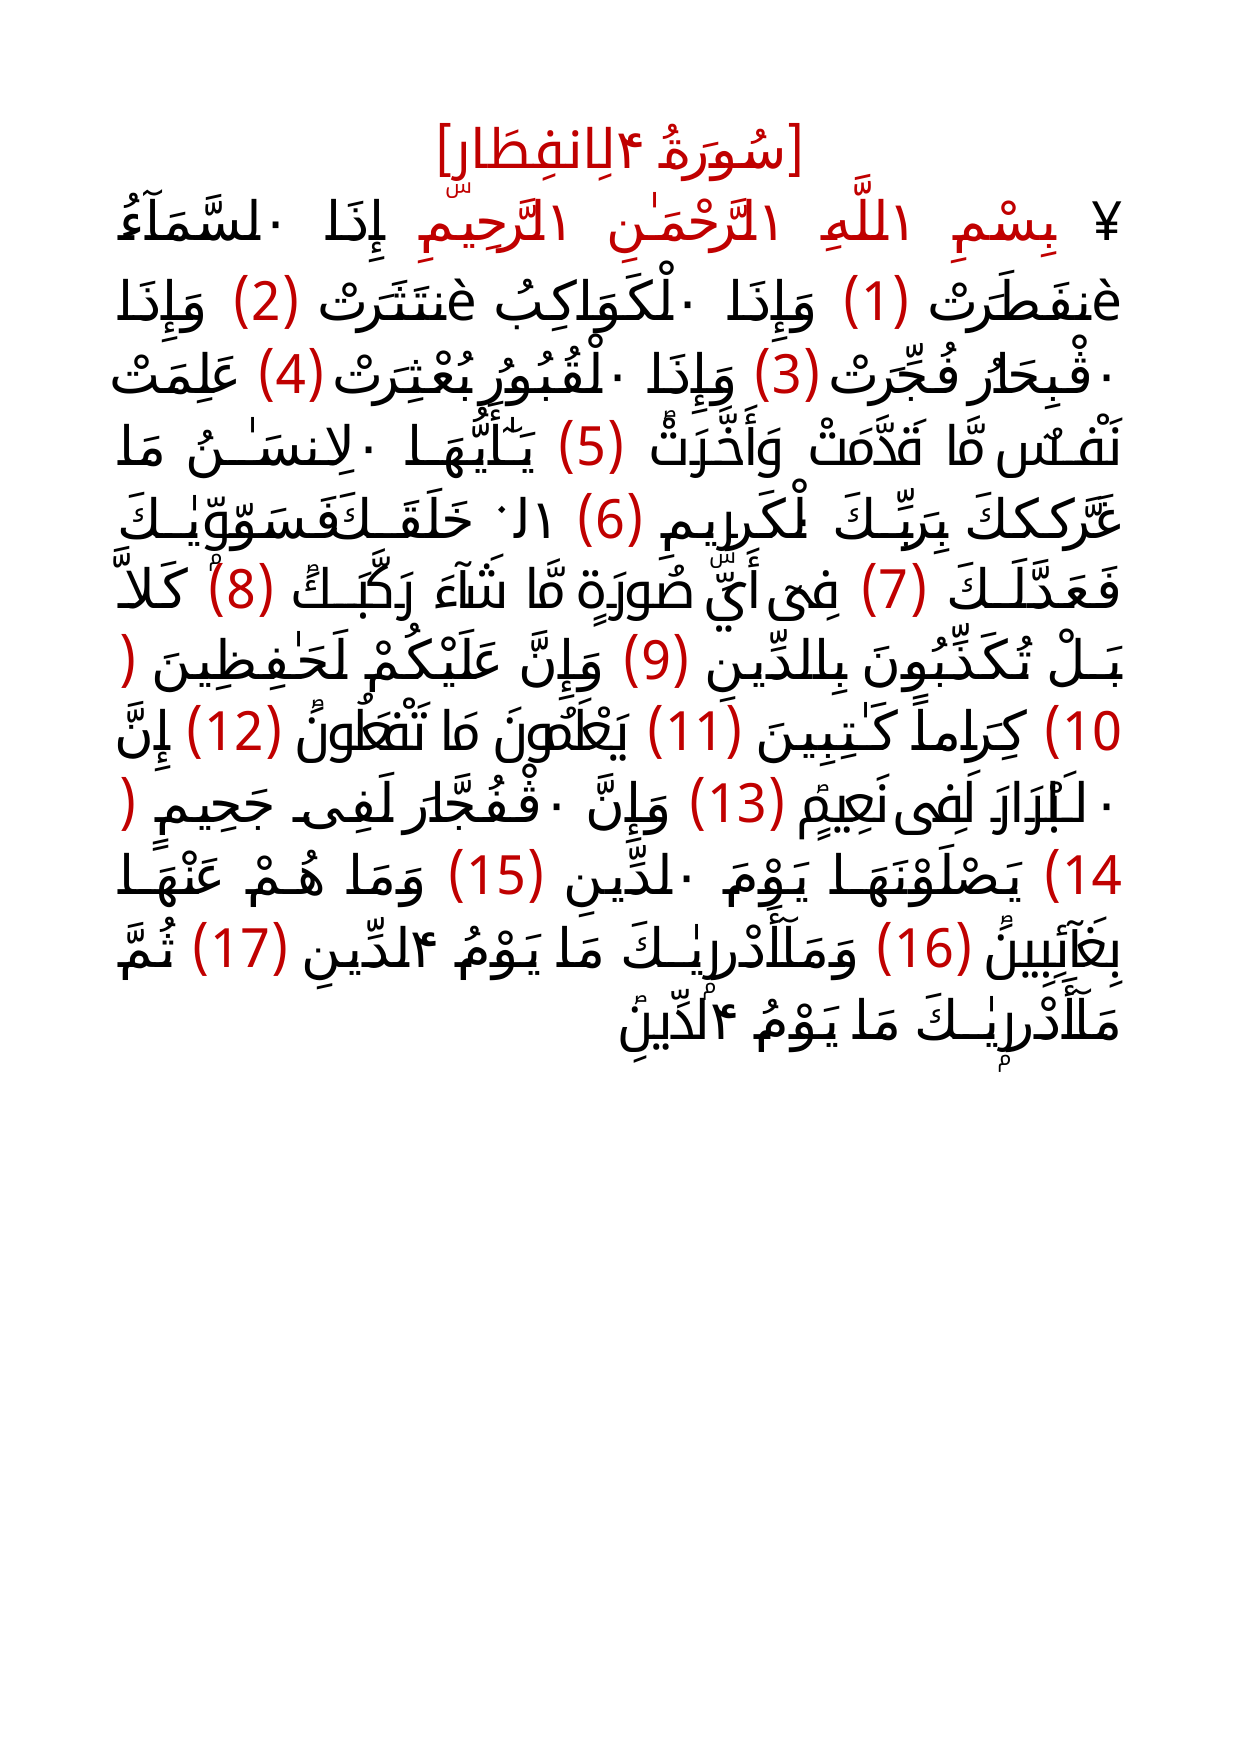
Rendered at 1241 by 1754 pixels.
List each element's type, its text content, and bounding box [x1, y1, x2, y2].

subtitle [سُورَةُ ۴لِانفِطَارۣ] [118, 118, 1122, 191]
text ¥ بِسْمِ ۱للَّهِ ۱لرَّحْمَـٰنِ ۱لرَّحِيمِ إِذَا ۰لسَّمَآءُ èنفَطَرَتْ (1) وَإِذَا ۰لْكَوَاكِبُ èنتَثَرَتْ (2) وَإِذَا ۰ڤْبِحَارُ فُجِّرَتْ (3) وَإِذَا ۰لْقُبُورُ بُعْثِرَتْ (4) عَلِمَتْ نَفْــسٌ مَّا قَدَّمَتْ وَأَخَّرَتْؐ (5) يَـٰٓأَيُّهَا ۰لِانسَـٰــنُ مَا غَرَّكككَ بِرَبِّــكَ ۰لْكَرۣيمِ (6) ۱ﻟ﮲ خَلَقَــكَ فَسَوّۭيٰــكَ فَعَدَّلَــكَ (7) فِىٓ أَيِّ صُورَةٍ مَّا شَآءَ رَكَّبَــكَؐ (8) كَلاَّ بَــلْ تُكَذِّبُونَ بِالدِّينِ (9) وَإِنَّ عَلَيْكُمْ لَحَـٰفِظِينَ (10) كِرَاماً كَـٰتِبِينَ (11) يَعْلَمُونَ مَا تَفْعَلُونَؐ (12) إِنَّ ۰لاَبْرَارَ لَفِى نَعِيمٍؐ (13) وَإِنَّ ۰ڤْفُجَّارَ لَفِى جَحِيمٍ (14) يَصْلَوْنَهَا يَوْمَ ۰لدِّينِ (15) وَمَا هُمْ عَنْهَا بِغَآئِبِينَؐ (16) وَمَآ أَدْرۭيٰــكَ مَا يَوْمُ ۴لدِّينِ (17) ثُمَّ مَآ أَدْرۭيٰــكَ مَا يَوْمُ ۴لدِّينِؐ [118, 191, 1122, 1062]
